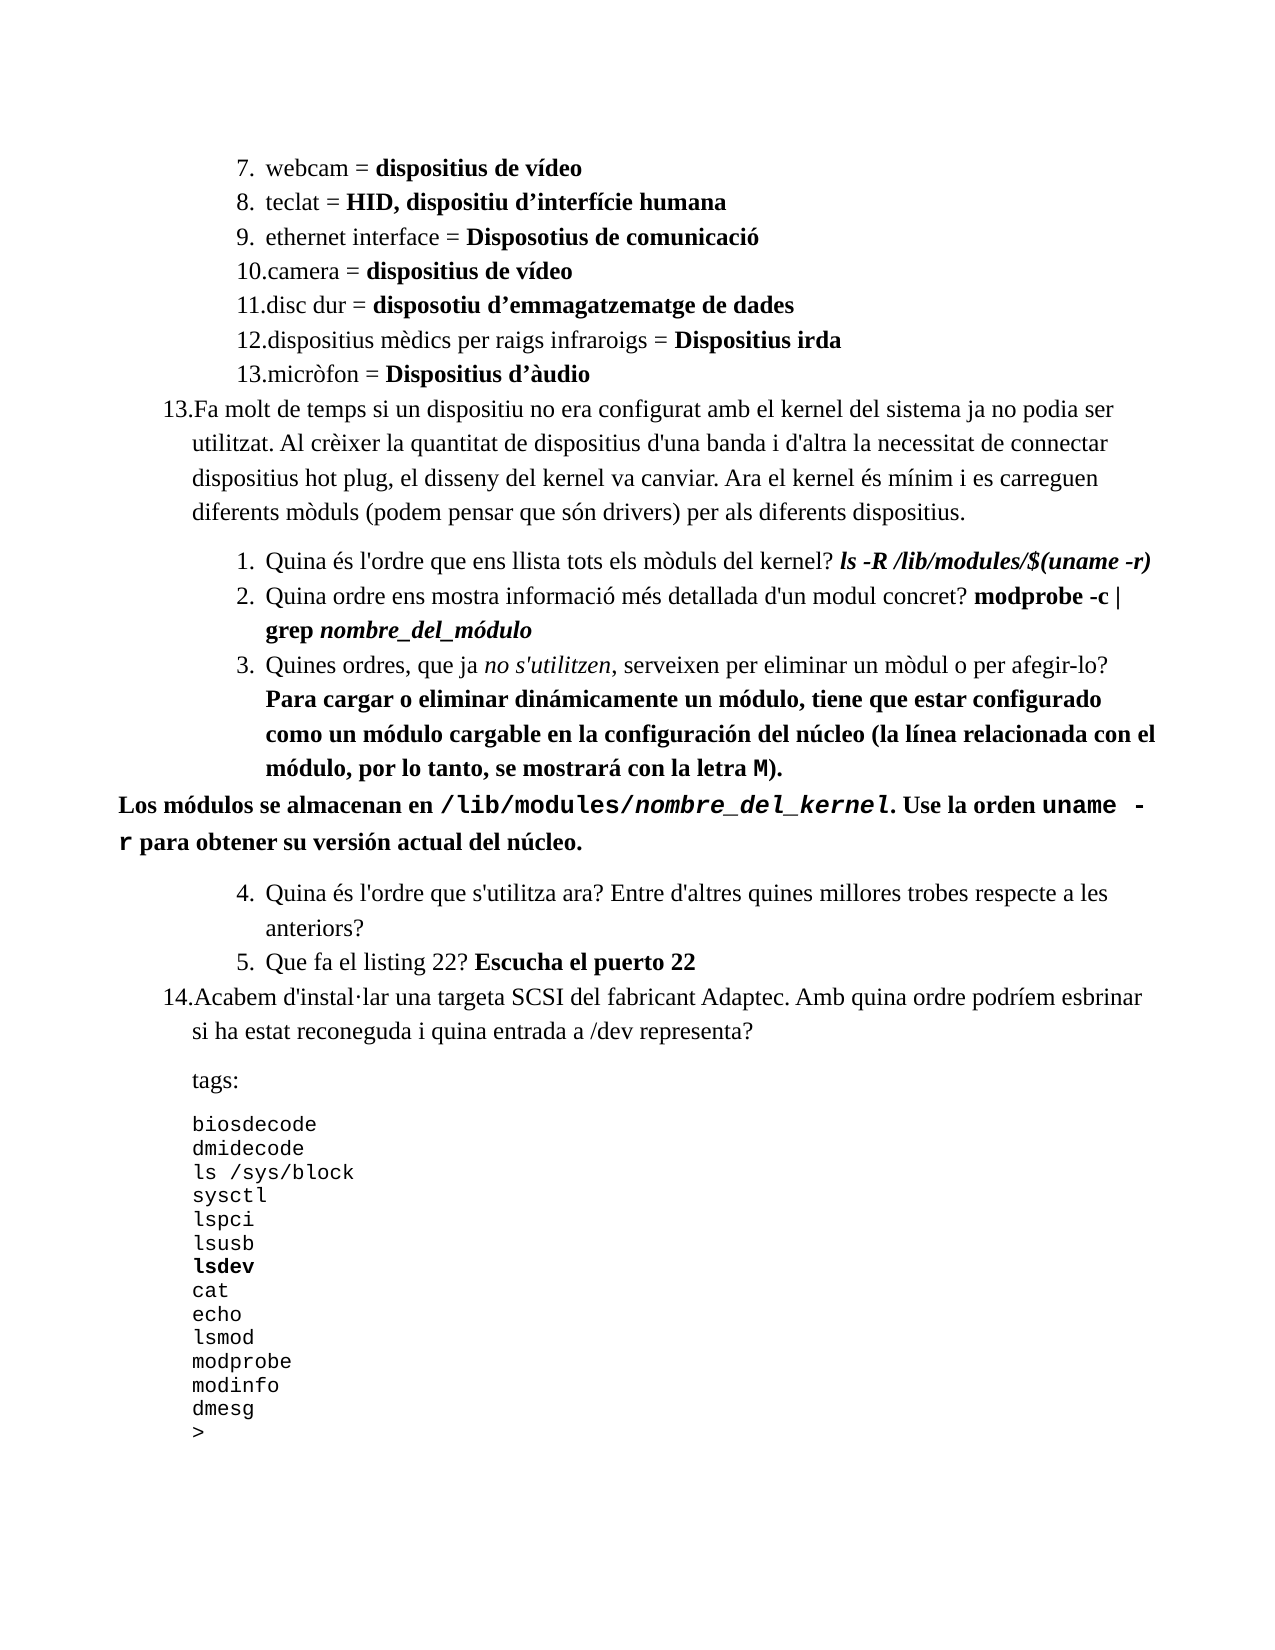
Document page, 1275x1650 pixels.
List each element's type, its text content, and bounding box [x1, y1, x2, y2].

list webcam = dispositius de vídeo [236, 153, 1157, 181]
list biosdecode [162, 1114, 1157, 1138]
list lsmod [162, 1327, 1157, 1351]
list echo [162, 1304, 1157, 1327]
text Los módulos se almacenan en /lib/modules/nombre_del_kernel. Use la orden uname -r para obtener su versión actual del núcleo. [118, 790, 1157, 858]
list ethernet interface = Disposotius de comunicació [236, 222, 1157, 250]
list Quina és l'ordre que ens llista tots els mòduls del kernel? ls -R /lib/modules/$(uname -r) [236, 546, 1157, 575]
list cat [162, 1280, 1157, 1304]
list dispositius mèdics per raigs infraroigs = Dispositius irda [236, 325, 1157, 354]
list camera = dispositius de vídeo [236, 256, 1157, 285]
list dmidecode [162, 1138, 1157, 1162]
list teclat = HID, dispositiu d’interfície humana [236, 187, 1157, 216]
list lsusb [162, 1233, 1157, 1256]
list lsdev [162, 1256, 1157, 1280]
list > [162, 1422, 1157, 1446]
list modprobe [162, 1351, 1157, 1374]
list disc dur = disposotiu d’emmagatzematge de dades [236, 291, 1157, 319]
list sysctl [162, 1185, 1157, 1209]
list dmesg [162, 1398, 1157, 1422]
list Quines ordres, que ja no s'utilitzen, serveixen per eliminar un mòdul o per afegir-lo? [236, 650, 1157, 679]
list tags: [162, 1065, 1157, 1094]
list Quina és l'ordre que s'utilitza ara? Entre d'altres quines millores trobes respecte a les anteriors? [236, 878, 1157, 942]
list Acabem d'instal·lar una targeta SCSI del fabricant Adaptec. Amb quina ordre podríem esbrinar si ha estat reconeguda i quina entrada a /dev representa? [162, 982, 1157, 1045]
list Para cargar o eliminar dinámicamente un módulo, tiene que estar configurado como un módulo cargable en la configuración del núcleo (la línea relacionada con el módulo, por lo tanto, se mostrará con la letra M). [236, 684, 1157, 784]
list lspci [162, 1209, 1157, 1233]
list Fa molt de temps si un dispositiu no era configurat amb el kernel del sistema ja no podia ser utilitzat. Al crèixer la quantitat de dispositius d'una banda i d'altra la necessitat de connectar dispositius hot plug, el disseny del kernel va canviar. Ara el kernel és mínim i es carreguen diferents mòduls (podem pensar que són drivers) per als diferents dispositius. [162, 394, 1157, 526]
list modinfo [162, 1374, 1157, 1398]
list micròfon = Dispositius d’àudio [236, 359, 1157, 388]
list Quina ordre ens mostra informació més detallada d'un modul concret? modprobe -c | grep nombre_del_módulo [236, 581, 1157, 644]
list Que fa el listing 22? Escucha el puerto 22 [236, 947, 1157, 976]
list ls /sys/block [162, 1162, 1157, 1185]
